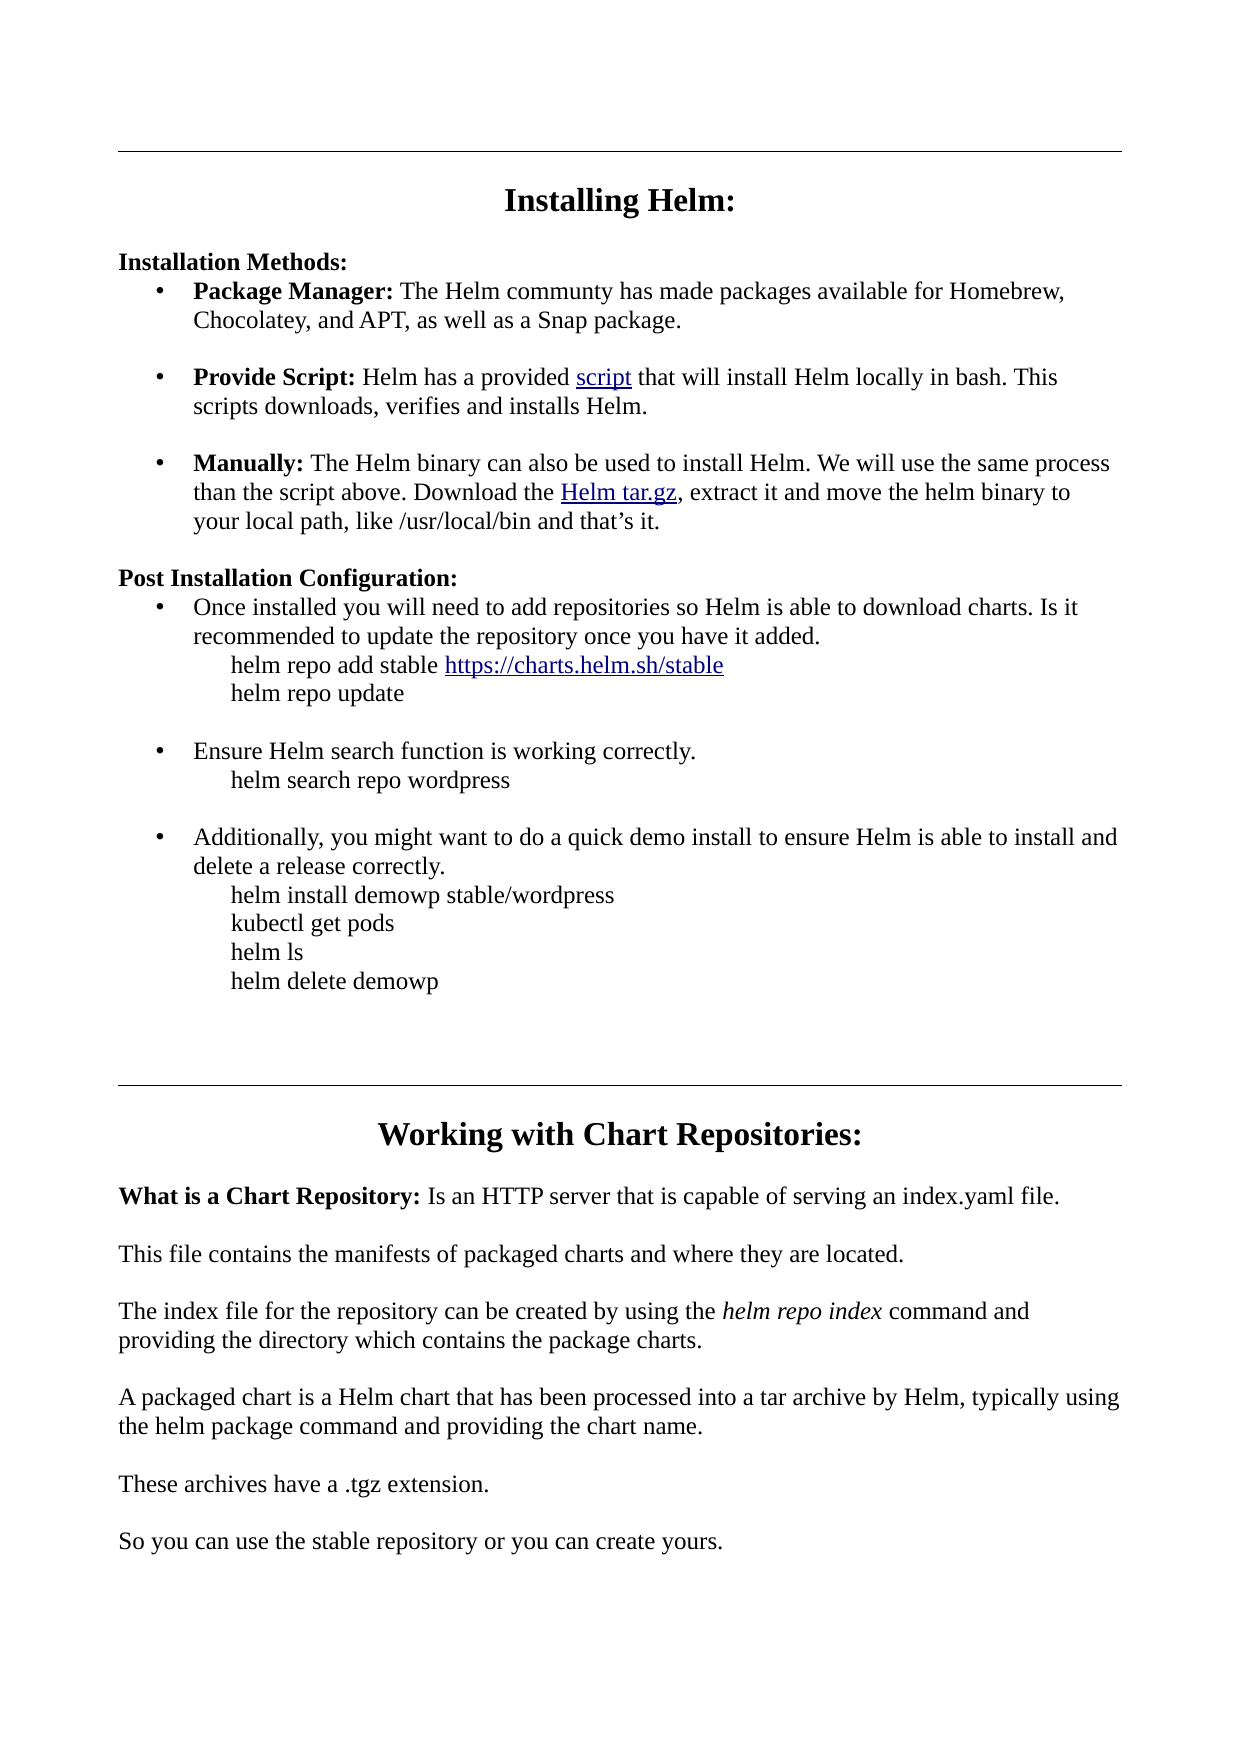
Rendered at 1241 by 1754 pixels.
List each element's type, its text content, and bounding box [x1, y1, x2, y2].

list helm search repo wordpress [156, 765, 1122, 793]
text Installation Methods: [118, 247, 1122, 276]
text Installing Helm: [118, 180, 1122, 218]
list Package Manager: The Helm communty has made packages available for Homebrew, Chocolatey, and APT, as well as a Snap package. [156, 276, 1122, 333]
list helm delete demowp [193, 966, 1122, 995]
text Post Installation Configuration: [118, 563, 1122, 592]
text The index file for the repository can be created by using the helm repo index command and providing the directory which contains the package charts. [118, 1296, 1122, 1354]
list helm repo update [193, 678, 1122, 707]
list Manually: The Helm binary can also be used to install Helm. We will use the same process than the script above. Download the Helm tar.gz, extract it and move the helm binary to your local path, like /usr/local/bin and that’s it. [156, 448, 1122, 535]
list Provide Script: Helm has a provided script that will install Helm locally in bash. This scripts downloads, verifies and installs Helm. [156, 362, 1122, 420]
list helm repo add stable https://charts.helm.sh/stable [193, 650, 1122, 678]
text A packaged chart is a Helm chart that has been processed into a tar archive by Helm, typically using the helm package command and providing the chart name. [118, 1382, 1122, 1440]
list Additionally, you might want to do a quick demo install to ensure Helm is able to install and delete a release correctly. [156, 822, 1122, 880]
list helm ls [193, 937, 1122, 966]
text So you can use the stable repository or you can create yours. [118, 1526, 1122, 1555]
text These archives have a .tgz extension. [118, 1469, 1122, 1497]
text What is a Chart Repository: Is an HTTP server that is capable of serving an index.yaml file. [118, 1181, 1122, 1210]
text This file contains the manifests of packaged charts and where they are located. [118, 1239, 1122, 1267]
list Ensure Helm search function is working correctly. [156, 736, 1122, 765]
list helm install demowp stable/wordpress [193, 880, 1122, 908]
list Once installed you will need to add repositories so Helm is able to download charts. Is it recommended to update the repository once you have it added. [156, 592, 1122, 650]
list kubectl get pods [193, 908, 1122, 937]
text Working with Chart Repositories: [118, 1114, 1122, 1152]
